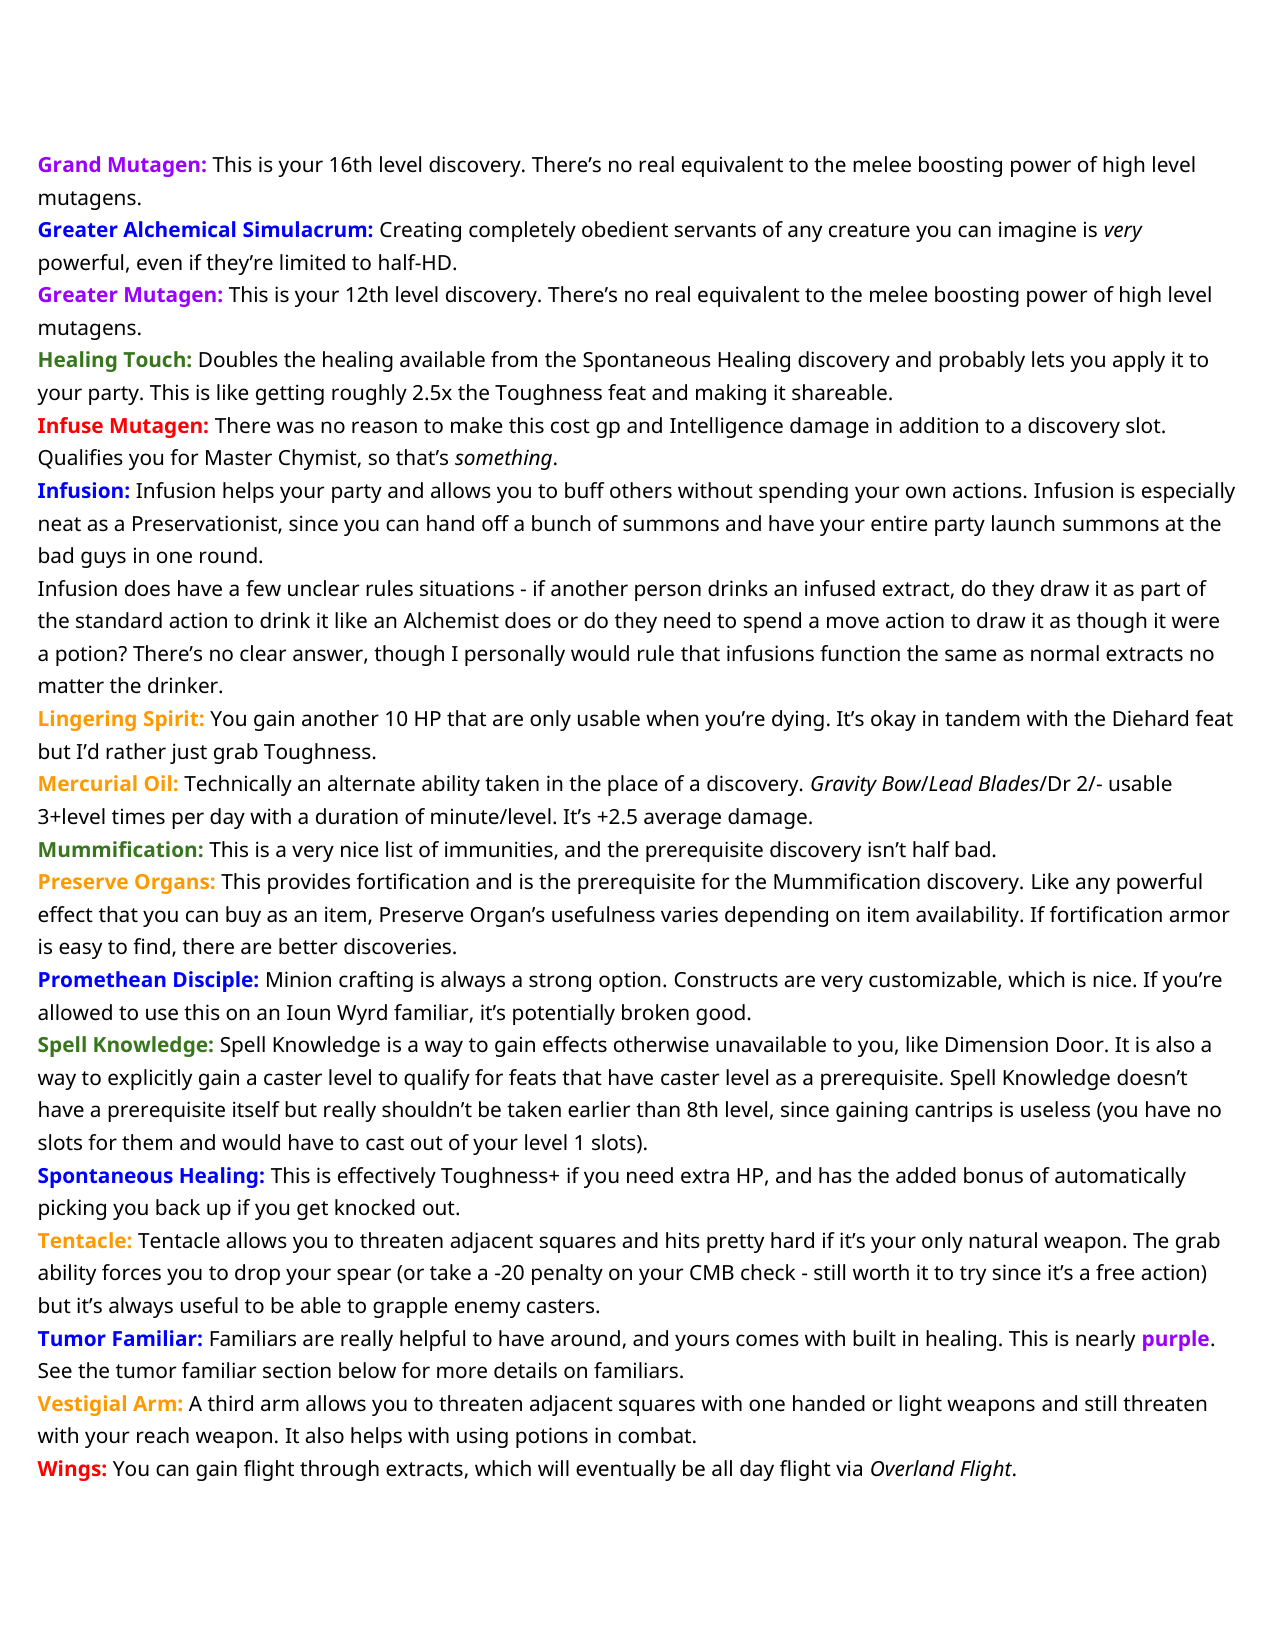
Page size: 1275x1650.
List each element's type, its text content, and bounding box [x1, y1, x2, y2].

text Infusion does have a few unclear rules situations - if another person drinks an infused extract, do they draw it as part of the standard action to drink it like an Alchemist does or do they need to spend a move action to draw it as though it were a potion? There’s no clear answer, though I personally would rule that infusions function the same as normal extracts no matter the drinker. [37, 574, 1237, 700]
text Tentacle: Tentacle allows you to threaten adjacent squares and hits pretty hard if it’s your only natural weapon. The grab ability forces you to drop your spear (or take a -20 penalty on your CMB check - still worth it to try since it’s a free action) but it’s always useful to be able to grapple enemy casters. [37, 1226, 1237, 1319]
text Greater Mutagen: This is your 12th level discovery. There’s no real equivalent to the melee boosting power of high level mutagens. [37, 280, 1237, 341]
text Spell Knowledge: Spell Knowledge is a way to gain effects otherwise unavailable to you, like Dimension Door. It is also a way to explicitly gain a caster level to qualify for feats that have caster level as a prerequisite. Spell Knowledge doesn’t have a prerequisite itself but really shouldn’t be taken earlier than 8th level, since gaining cantrips is useless (you have no slots for them and would have to cast out of your level 1 slots). [37, 1030, 1237, 1157]
text Grand Mutagen: This is your 16th level discovery. There’s no real equivalent to the melee boosting power of high level mutagens. [37, 150, 1237, 211]
text Infusion: Infusion helps your party and allows you to buff others without spending your own actions. Infusion is especially neat as a Preservationist, since you can hand off a bunch of summons and have your entire party launch summons at the bad guys in one round. [37, 476, 1237, 570]
text Mummification: This is a very nice list of immunities, and the prerequisite discovery isn’t half bad. [37, 835, 1237, 863]
text Tumor Familiar: Familiars are really helpful to have around, and yours comes with built in healing. This is nearly purple. See the tumor familiar section below for more details on familiars. [37, 1324, 1237, 1385]
text Promethean Disciple: Minion crafting is always a strong option. Constructs are very customizable, which is nice. If you’re allowed to use this on an Ioun Wyrd familiar, it’s potentially broken good. [37, 965, 1237, 1026]
text Greater Alchemical Simulacrum: Creating completely obedient servants of any creature you can imagine is very powerful, even if they’re limited to half-HD. [37, 215, 1237, 276]
text Infuse Mutagen: There was no reason to make this cost gp and Intelligence damage in addition to a discovery slot. Qualifies you for Master Chymist, so that’s something. [37, 411, 1237, 472]
text Healing Touch: Doubles the healing available from the Spontaneous Healing discovery and probably lets you apply it to your party. This is like getting roughly 2.5x the Toughness feat and making it shareable. [37, 346, 1237, 407]
text Lingering Spirit: You gain another 10 HP that are only usable when you’re dying. It’s okay in tandem with the Diehard feat but I’d rather just grab Toughness. [37, 704, 1237, 765]
text Wings: You can gain flight through extracts, which will eventually be all day flight via Overland Flight. [37, 1454, 1237, 1483]
text Spontaneous Healing: This is effectively Toughness+ if you need extra HP, and has the added bonus of automatically picking you back up if you get knocked out. [37, 1161, 1237, 1222]
text Vestigial Arm: A third arm allows you to threaten adjacent squares with one handed or light weapons and still threaten with your reach weapon. It also helps with using potions in combat. [37, 1389, 1237, 1450]
text Mercurial Oil: Technically an alternate ability taken in the place of a discovery. Gravity Bow/Lead Blades/Dr 2/- usable 3+level times per day with a duration of minute/level. It’s +2.5 average damage. [37, 769, 1237, 831]
text Preserve Organs: This provides fortification and is the prerequisite for the Mummification discovery. Like any powerful effect that you can buy as an item, Preserve Organ’s usefulness varies depending on item availability. If fortification armor is easy to find, there are better discoveries. [37, 867, 1237, 961]
